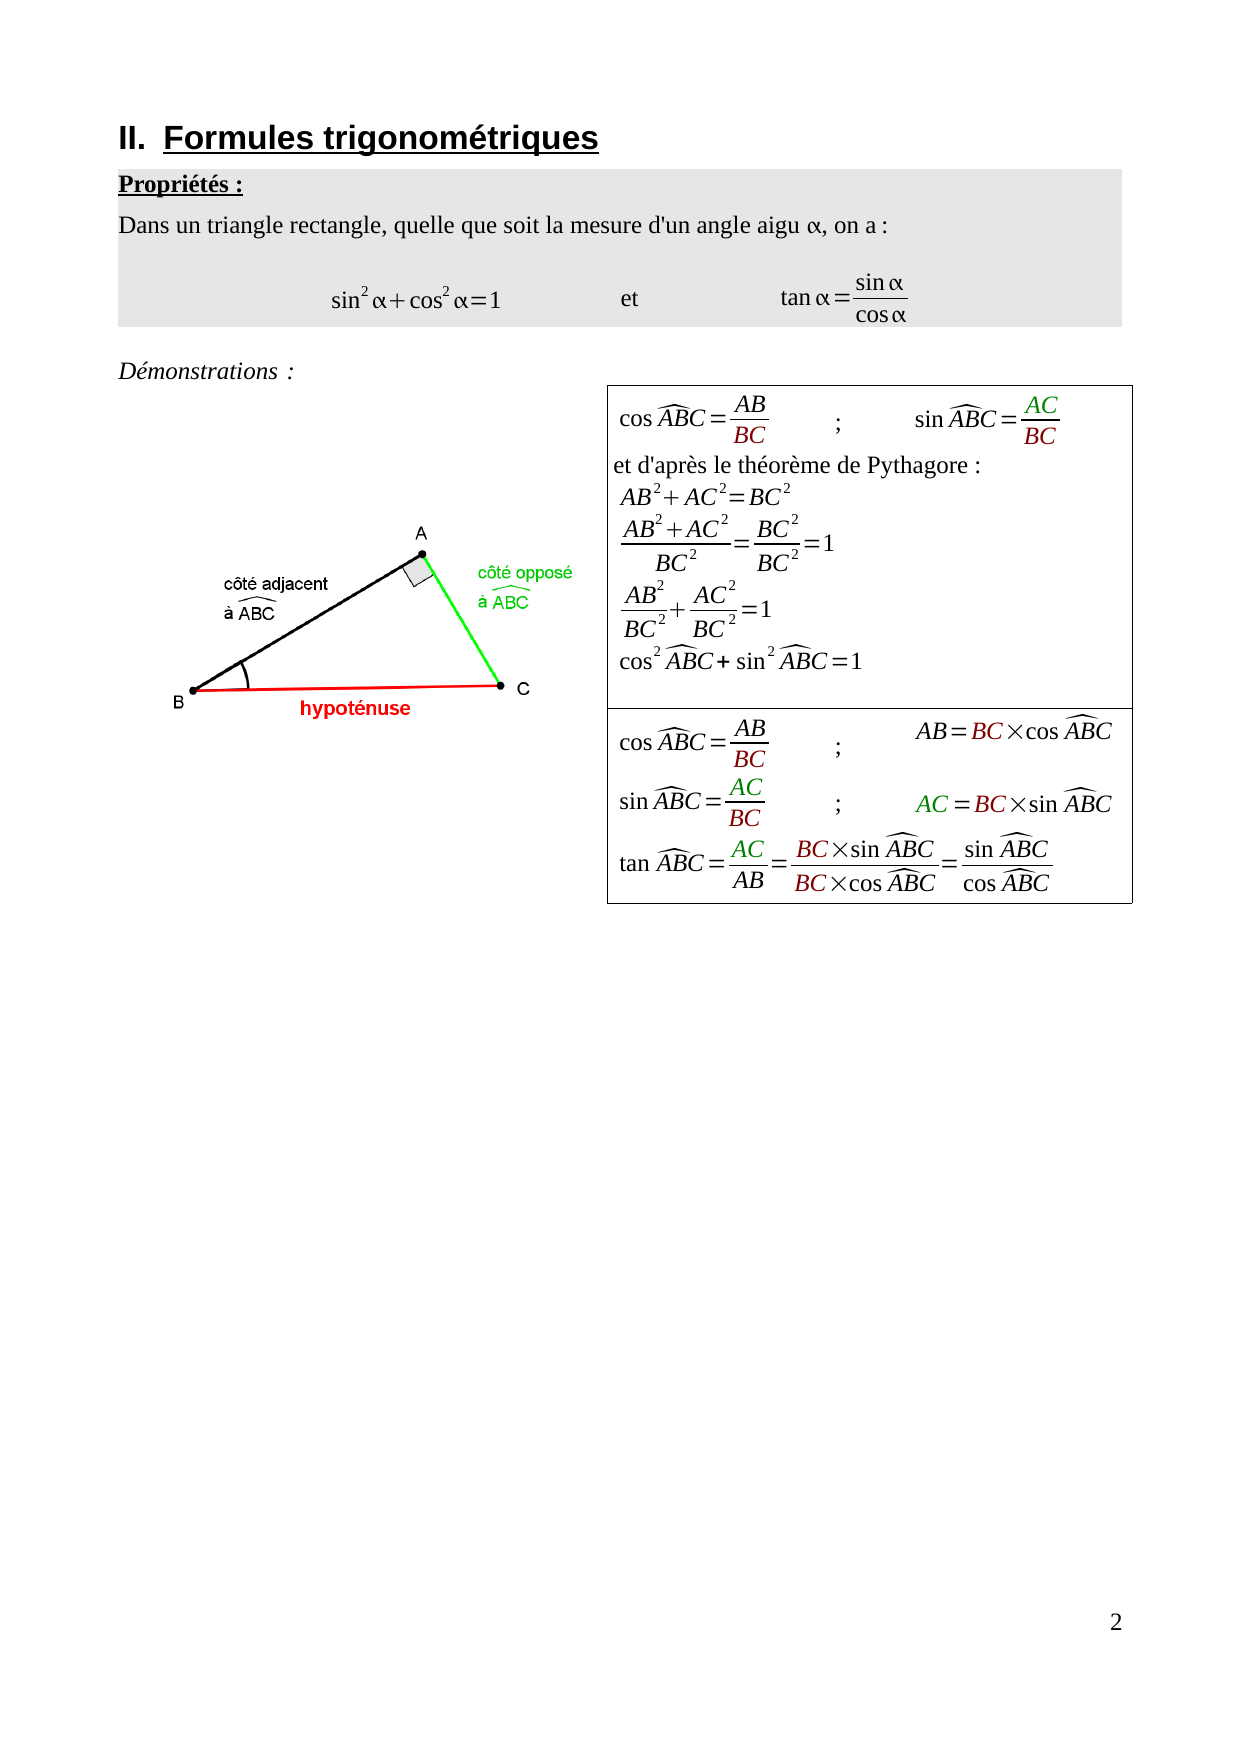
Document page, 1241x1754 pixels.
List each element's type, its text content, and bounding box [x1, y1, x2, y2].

table_cell ; ; [608, 709, 1132, 903]
table_header [118, 385, 607, 903]
text et [118, 268, 1122, 327]
text Dans un triangle rectangle, quelle que soit la mesure d'un angle aigu , on a : [118, 211, 1122, 239]
text Propriétés : [118, 169, 1122, 198]
text Démonstrations : [118, 356, 1122, 385]
subtitle Formules trigonométriques [118, 118, 1122, 157]
table_header ; et d'après le théorème de Pythagore : [608, 386, 1132, 708]
